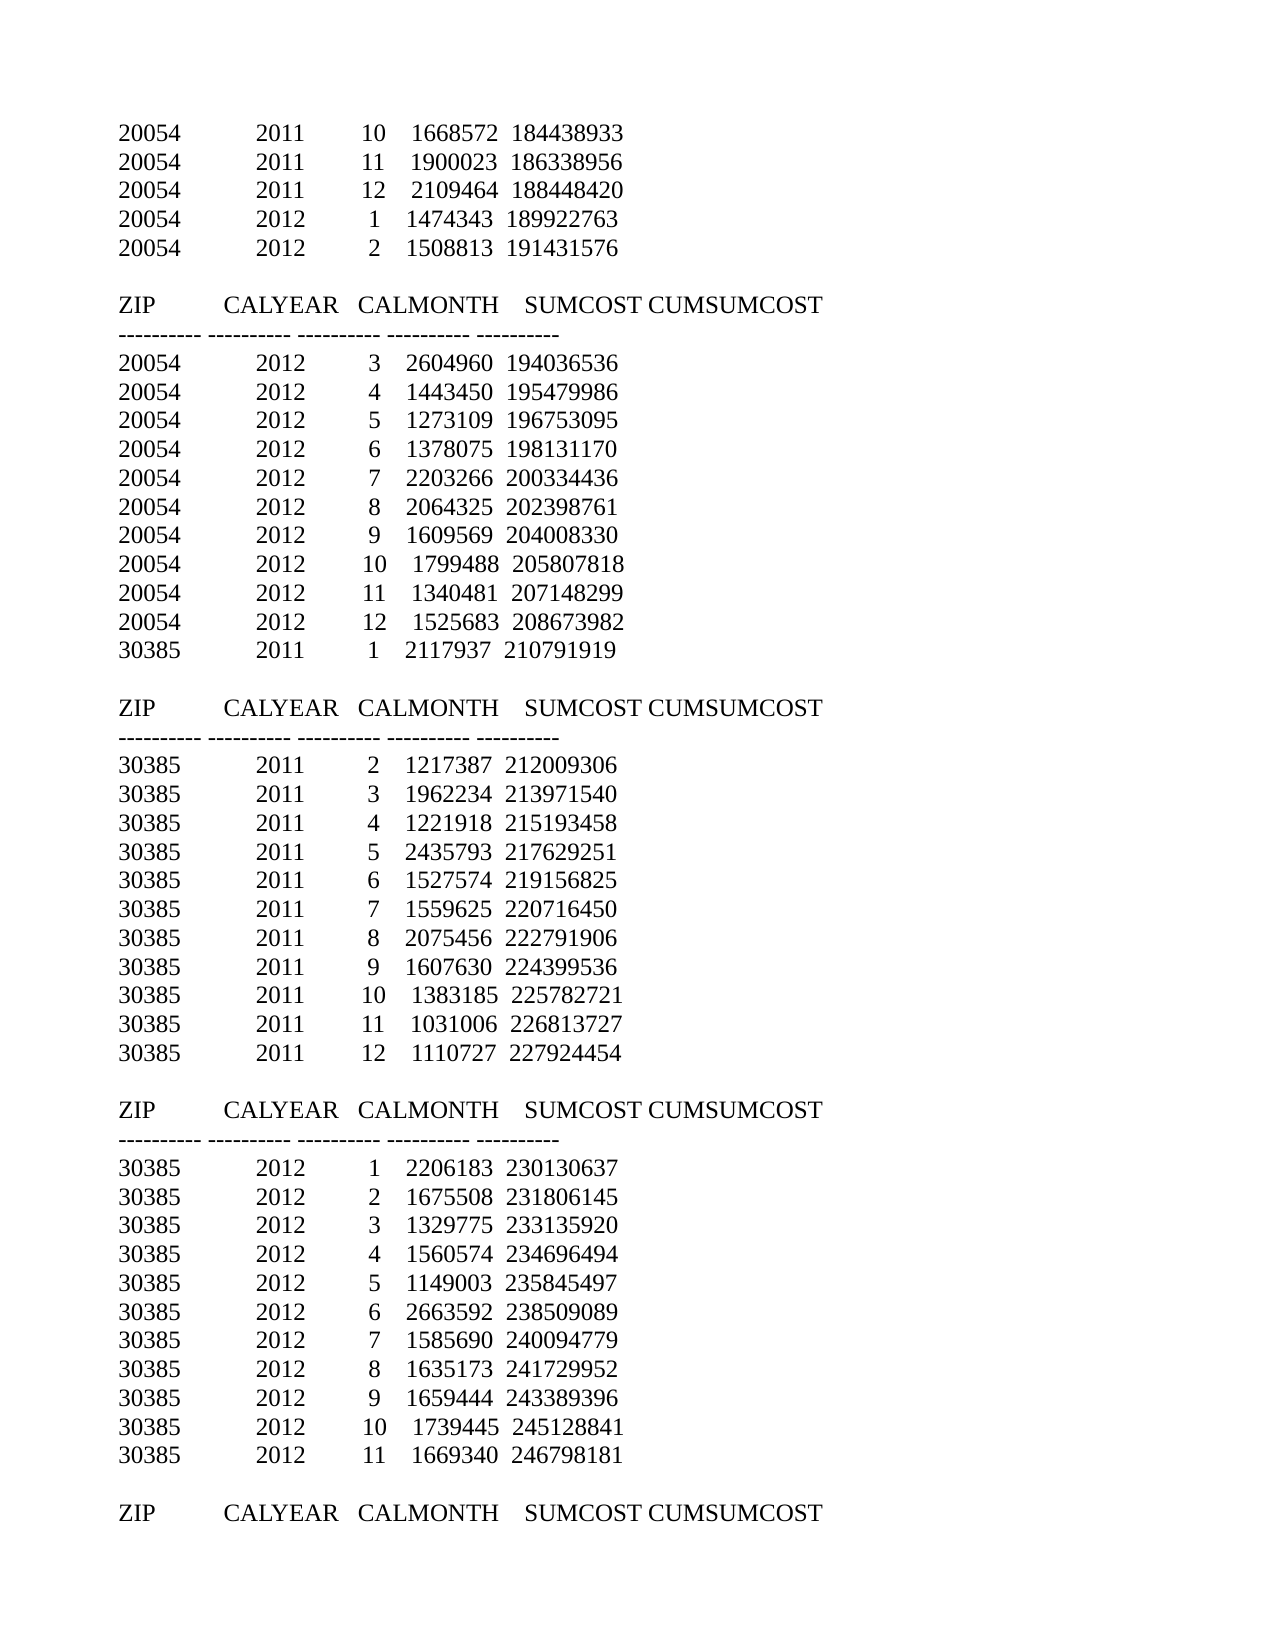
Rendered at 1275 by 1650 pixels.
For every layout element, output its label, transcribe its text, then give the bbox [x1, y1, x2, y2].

text 30385 2012 10 1739445 245128841 [118, 1412, 1157, 1441]
text 30385 2011 3 1962234 213971540 [118, 779, 1157, 808]
text 20054 2012 5 1273109 196753095 [118, 406, 1157, 434]
text 30385 2012 5 1149003 235845497 [118, 1268, 1157, 1297]
text ZIP CALYEAR CALMONTH SUMCOST CUMSUMCOST [118, 291, 1157, 319]
text ---------- ---------- ---------- ---------- ---------- [118, 319, 1157, 348]
text ZIP CALYEAR CALMONTH SUMCOST CUMSUMCOST [118, 1498, 1157, 1527]
text 20054 2012 6 1378075 198131170 [118, 434, 1157, 463]
text 30385 2011 11 1031006 226813727 [118, 1009, 1157, 1038]
text 20054 2011 11 1900023 186338956 [118, 147, 1157, 176]
text 20054 2012 10 1799488 205807818 [118, 549, 1157, 578]
text 30385 2011 8 2075456 222791906 [118, 923, 1157, 952]
text 20054 2012 7 2203266 200334436 [118, 463, 1157, 492]
text 20054 2012 11 1340481 207148299 [118, 578, 1157, 607]
text 30385 2012 3 1329775 233135920 [118, 1211, 1157, 1239]
text 30385 2011 5 2435793 217629251 [118, 837, 1157, 866]
text ZIP CALYEAR CALMONTH SUMCOST CUMSUMCOST [118, 693, 1157, 722]
text 20054 2012 2 1508813 191431576 [118, 233, 1157, 262]
text 20054 2012 4 1443450 195479986 [118, 377, 1157, 406]
text 20054 2012 1 1474343 189922763 [118, 204, 1157, 233]
text 20054 2012 9 1609569 204008330 [118, 521, 1157, 549]
text 20054 2011 10 1668572 184438933 [118, 118, 1157, 147]
text 20054 2011 12 2109464 188448420 [118, 176, 1157, 204]
text 30385 2012 4 1560574 234696494 [118, 1239, 1157, 1268]
text 30385 2011 7 1559625 220716450 [118, 894, 1157, 923]
text 30385 2011 10 1383185 225782721 [118, 981, 1157, 1009]
text ---------- ---------- ---------- ---------- ---------- [118, 722, 1157, 751]
text 30385 2012 7 1585690 240094779 [118, 1326, 1157, 1354]
text 30385 2012 6 2663592 238509089 [118, 1297, 1157, 1326]
text 30385 2012 8 1635173 241729952 [118, 1354, 1157, 1383]
text 30385 2011 12 1110727 227924454 [118, 1038, 1157, 1067]
text 20054 2012 3 2604960 194036536 [118, 348, 1157, 377]
text ---------- ---------- ---------- ---------- ---------- [118, 1124, 1157, 1153]
text 30385 2012 1 2206183 230130637 [118, 1153, 1157, 1182]
text ZIP CALYEAR CALMONTH SUMCOST CUMSUMCOST [118, 1096, 1157, 1124]
text 30385 2011 6 1527574 219156825 [118, 866, 1157, 894]
text 30385 2011 9 1607630 224399536 [118, 952, 1157, 981]
text 20054 2012 8 2064325 202398761 [118, 492, 1157, 521]
text 30385 2012 2 1675508 231806145 [118, 1182, 1157, 1211]
text 30385 2011 4 1221918 215193458 [118, 808, 1157, 837]
text 30385 2011 2 1217387 212009306 [118, 751, 1157, 779]
text 30385 2012 11 1669340 246798181 [118, 1441, 1157, 1469]
text 30385 2012 9 1659444 243389396 [118, 1383, 1157, 1412]
text 20054 2012 12 1525683 208673982 [118, 607, 1157, 636]
text 30385 2011 1 2117937 210791919 [118, 636, 1157, 664]
